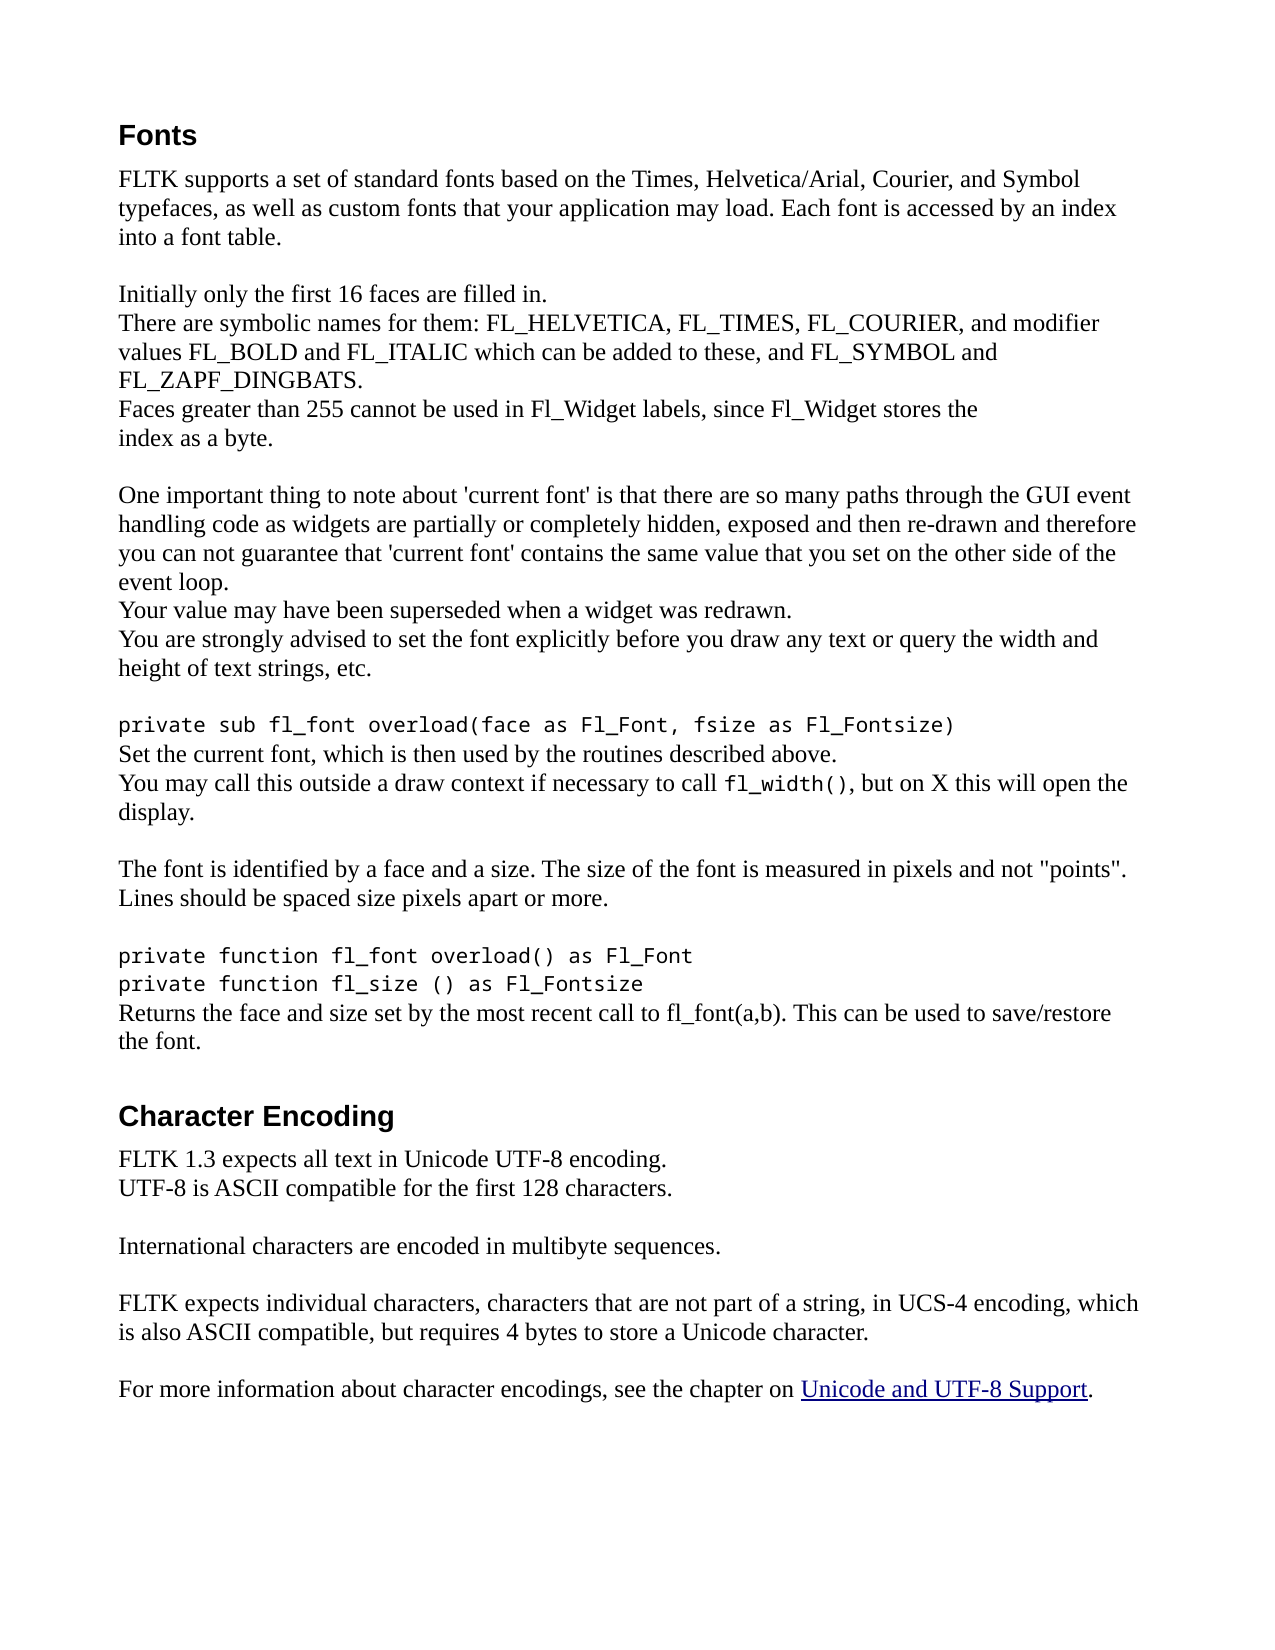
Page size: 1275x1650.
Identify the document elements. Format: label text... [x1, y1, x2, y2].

text Lines should be spaced size pixels apart or more. [118, 883, 1157, 912]
text The font is identified by a face and a size. The size of the font is measured in pixels and not "points". [118, 854, 1157, 883]
text Initially only the first 16 faces are filled in. [118, 279, 1157, 308]
text International characters are encoded in multibyte sequences. [118, 1231, 1157, 1259]
text Faces greater than 255 cannot be used in Fl_Widget labels, since Fl_Widget stores the [118, 394, 1157, 423]
text FLTK 1.3 expects all text in Unicode UTF-8 encoding. [118, 1144, 1157, 1173]
text FLTK supports a set of standard fonts based on the Times, Helvetica/Arial, Courier, and Symbol typefaces, as well as custom fonts that your application may load. Each font is accessed by an index into a font table. [118, 164, 1157, 250]
text Set the current font, which is then used by the routines described above. [118, 739, 1157, 768]
text For more information about character encodings, see the chapter on Unicode and UTF-8 Support. [118, 1374, 1157, 1403]
text Returns the face and size set by the most recent call to fl_font(a,b). This can be used to save/restore [118, 998, 1157, 1026]
text You are strongly advised to set the font explicitly before you draw any text or query the width and height of text strings, etc. [118, 624, 1157, 682]
text index as a byte. [118, 423, 1157, 452]
text the font. [118, 1026, 1157, 1055]
subtitle Character Encoding [118, 1098, 1157, 1132]
text You may call this outside a draw context if necessary to call fl_width(), but on X this will open the display. [118, 768, 1157, 826]
text private function fl_size () as Fl_Fontsize [118, 969, 1157, 998]
text UTF-8 is ASCII compatible for the first 128 characters. [118, 1173, 1157, 1202]
text FLTK expects individual characters, characters that are not part of a string, in UCS-4 encoding, which is also ASCII compatible, but requires 4 bytes to store a Unicode character. [118, 1288, 1157, 1346]
text private sub fl_font overload(face as Fl_Font, fsize as Fl_Fontsize) [118, 710, 1157, 739]
subtitle Fonts [118, 118, 1157, 152]
text There are symbolic names for them: FL_HELVETICA, FL_TIMES, FL_COURIER, and modifier values FL_BOLD and FL_ITALIC which can be added to these, and FL_SYMBOL and [118, 308, 1157, 365]
text private function fl_font overload() as Fl_Font [118, 941, 1157, 969]
text Your value may have been superseded when a widget was redrawn. [118, 595, 1157, 624]
text FL_ZAPF_DINGBATS. [118, 365, 1157, 394]
text One important thing to note about 'current font' is that there are so many paths through the GUI event handling code as widgets are partially or completely hidden, exposed and then re-drawn and therefore you can not guarantee that 'current font' contains the same value that you set on the other side of the event loop. [118, 480, 1157, 595]
